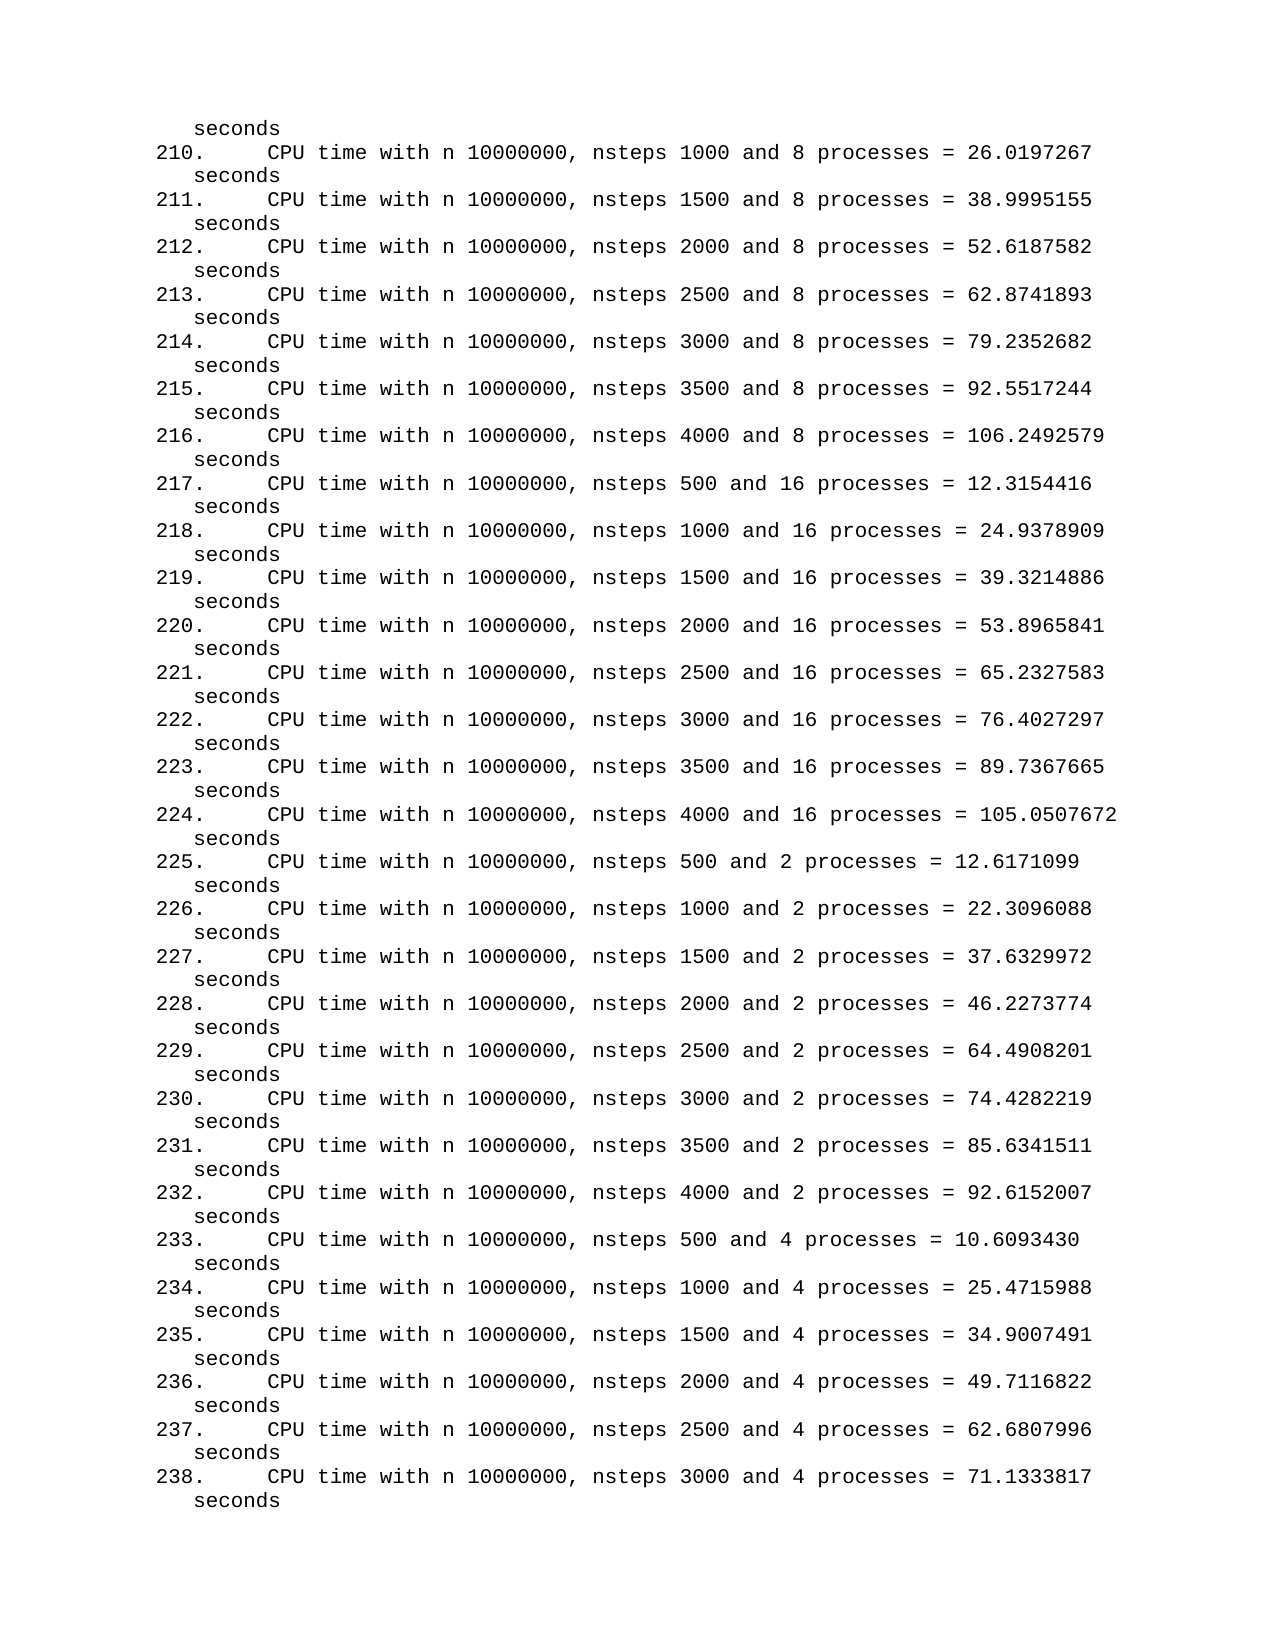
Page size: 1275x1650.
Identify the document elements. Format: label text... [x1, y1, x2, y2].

list CPU time with n 10000000, nsteps 1000 and 16 processes = 24.9378909 seconds [156, 520, 1157, 567]
list CPU time with n 10000000, nsteps 2500 and 4 processes = 62.6807996 seconds [156, 1419, 1157, 1466]
list seconds [156, 118, 1157, 142]
list CPU time with n 10000000, nsteps 3500 and 2 processes = 85.6341511 seconds [156, 1135, 1157, 1182]
list CPU time with n 10000000, nsteps 2500 and 2 processes = 64.4908201 seconds [156, 1040, 1157, 1088]
list CPU time with n 10000000, nsteps 3000 and 8 processes = 79.2352682 seconds [156, 331, 1157, 378]
list CPU time with n 10000000, nsteps 4000 and 16 processes = 105.0507672 seconds [156, 804, 1157, 851]
list CPU time with n 10000000, nsteps 1500 and 8 processes = 38.9995155 seconds [156, 189, 1157, 236]
list CPU time with n 10000000, nsteps 500 and 16 processes = 12.3154416 seconds [156, 473, 1157, 520]
list CPU time with n 10000000, nsteps 4000 and 2 processes = 92.6152007 seconds [156, 1182, 1157, 1229]
list CPU time with n 10000000, nsteps 4000 and 8 processes = 106.2492579 seconds [156, 426, 1157, 473]
list CPU time with n 10000000, nsteps 3500 and 16 processes = 89.7367665 seconds [156, 757, 1157, 804]
list CPU time with n 10000000, nsteps 1000 and 2 processes = 22.3096088 seconds [156, 898, 1157, 946]
list CPU time with n 10000000, nsteps 500 and 2 processes = 12.6171099 seconds [156, 851, 1157, 898]
list CPU time with n 10000000, nsteps 3000 and 16 processes = 76.4027297 seconds [156, 709, 1157, 757]
list CPU time with n 10000000, nsteps 2000 and 2 processes = 46.2273774 seconds [156, 993, 1157, 1040]
list CPU time with n 10000000, nsteps 2000 and 8 processes = 52.6187582 seconds [156, 236, 1157, 284]
list CPU time with n 10000000, nsteps 1000 and 8 processes = 26.0197267 seconds [156, 142, 1157, 189]
list CPU time with n 10000000, nsteps 1000 and 4 processes = 25.4715988 seconds [156, 1277, 1157, 1324]
list CPU time with n 10000000, nsteps 3000 and 2 processes = 74.4282219 seconds [156, 1088, 1157, 1135]
list CPU time with n 10000000, nsteps 3500 and 8 processes = 92.5517244 seconds [156, 378, 1157, 426]
list CPU time with n 10000000, nsteps 2500 and 8 processes = 62.8741893 seconds [156, 284, 1157, 331]
list CPU time with n 10000000, nsteps 1500 and 2 processes = 37.6329972 seconds [156, 946, 1157, 993]
list CPU time with n 10000000, nsteps 1500 and 16 processes = 39.3214886 seconds [156, 567, 1157, 615]
list CPU time with n 10000000, nsteps 2500 and 16 processes = 65.2327583 seconds [156, 662, 1157, 709]
list CPU time with n 10000000, nsteps 3000 and 4 processes = 71.1333817 seconds [156, 1466, 1157, 1513]
list CPU time with n 10000000, nsteps 500 and 4 processes = 10.6093430 seconds [156, 1229, 1157, 1277]
list CPU time with n 10000000, nsteps 1500 and 4 processes = 34.9007491 seconds [156, 1324, 1157, 1371]
list CPU time with n 10000000, nsteps 2000 and 16 processes = 53.8965841 seconds [156, 615, 1157, 662]
list CPU time with n 10000000, nsteps 2000 and 4 processes = 49.7116822 seconds [156, 1371, 1157, 1419]
